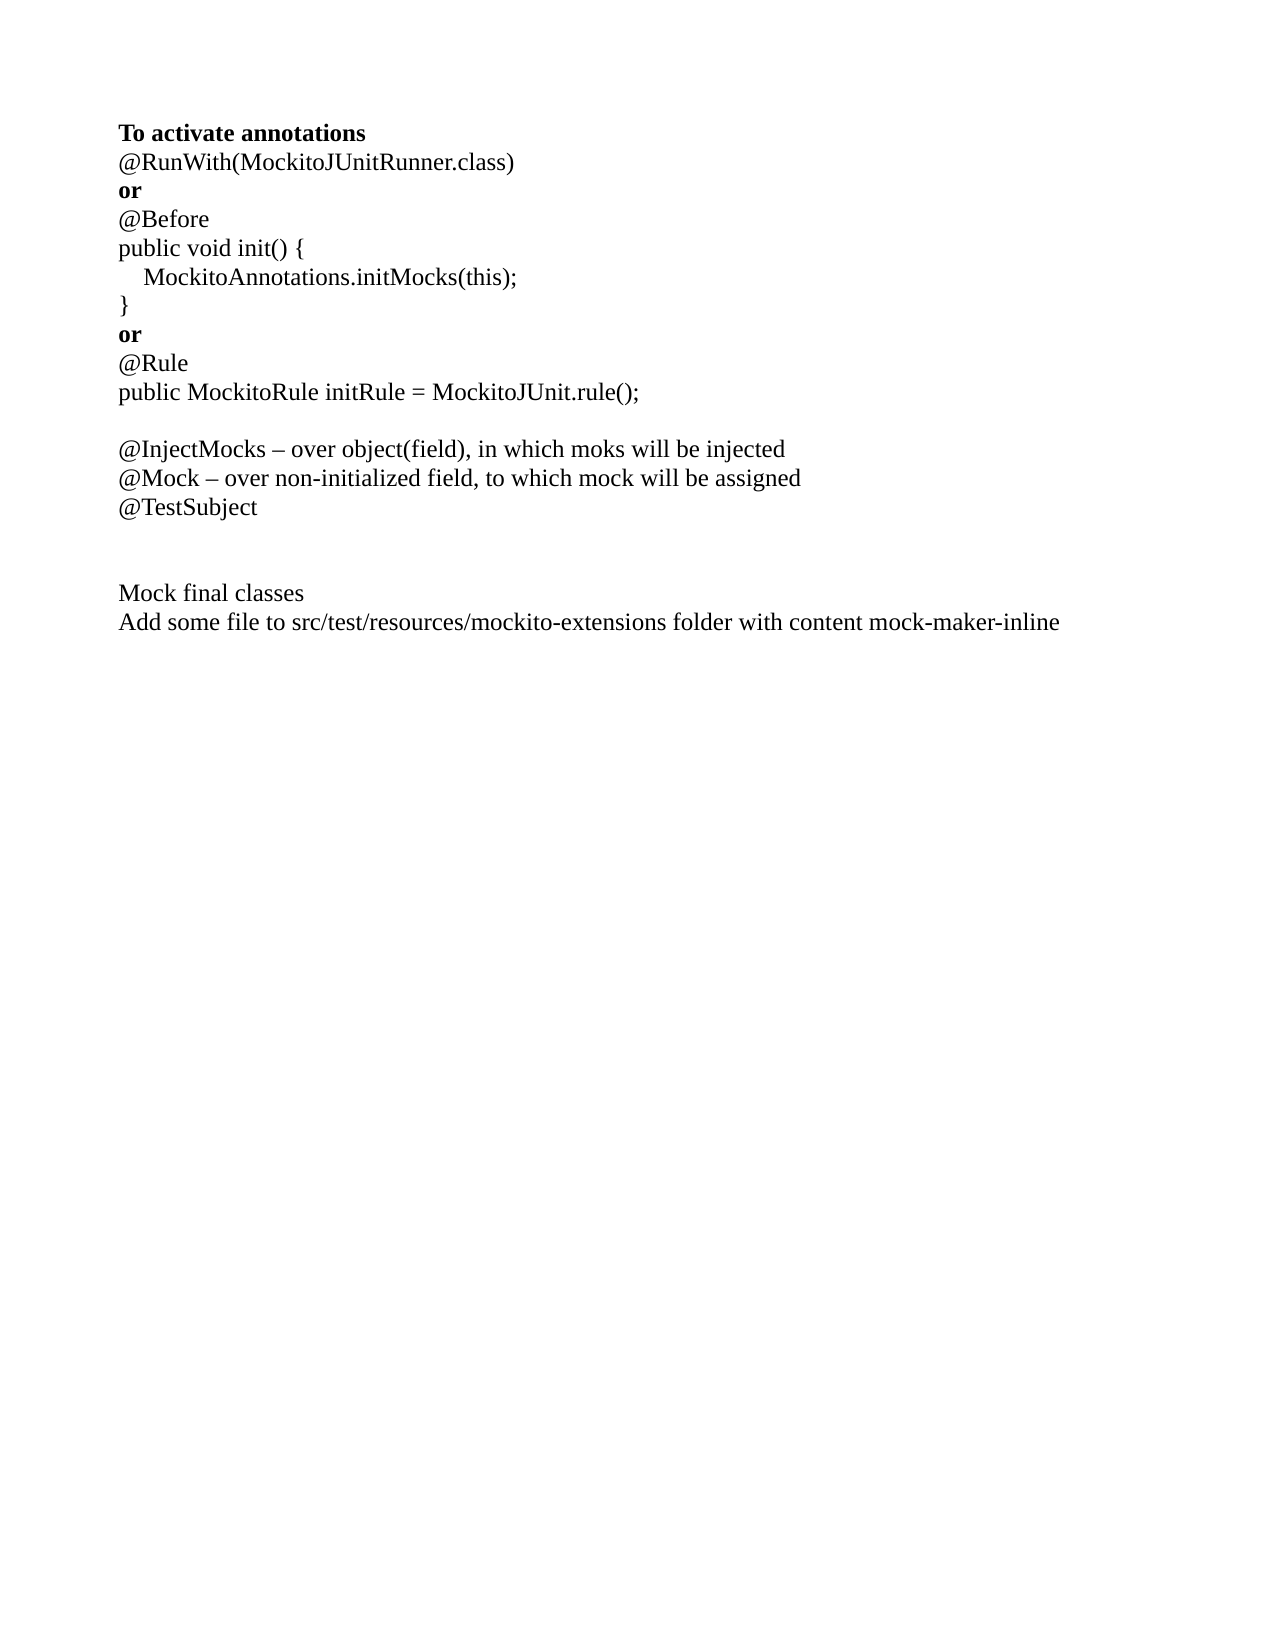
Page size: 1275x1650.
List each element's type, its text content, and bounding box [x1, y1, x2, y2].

text @RunWith(MockitoJUnitRunner.class) [118, 147, 1157, 176]
text @Before public void init() { MockitoAnnotations.initMocks(this); } [118, 204, 1157, 319]
text Add some file to src/test/resources/mockito-extensions folder with content mock-maker-inline [118, 607, 1157, 664]
text or [118, 319, 1157, 348]
text To activate annotations [118, 118, 1157, 147]
text @Mock – over non-initialized field, to which mock will be assigned [118, 463, 1157, 492]
text or [118, 176, 1157, 204]
text @Rule public MockitoRule initRule = MockitoJUnit.rule(); [118, 348, 1157, 406]
text Mock final classes [118, 578, 1157, 607]
text @TestSubject [118, 492, 1157, 521]
text @InjectMocks – over object(field), in which moks will be injected [118, 434, 1157, 463]
